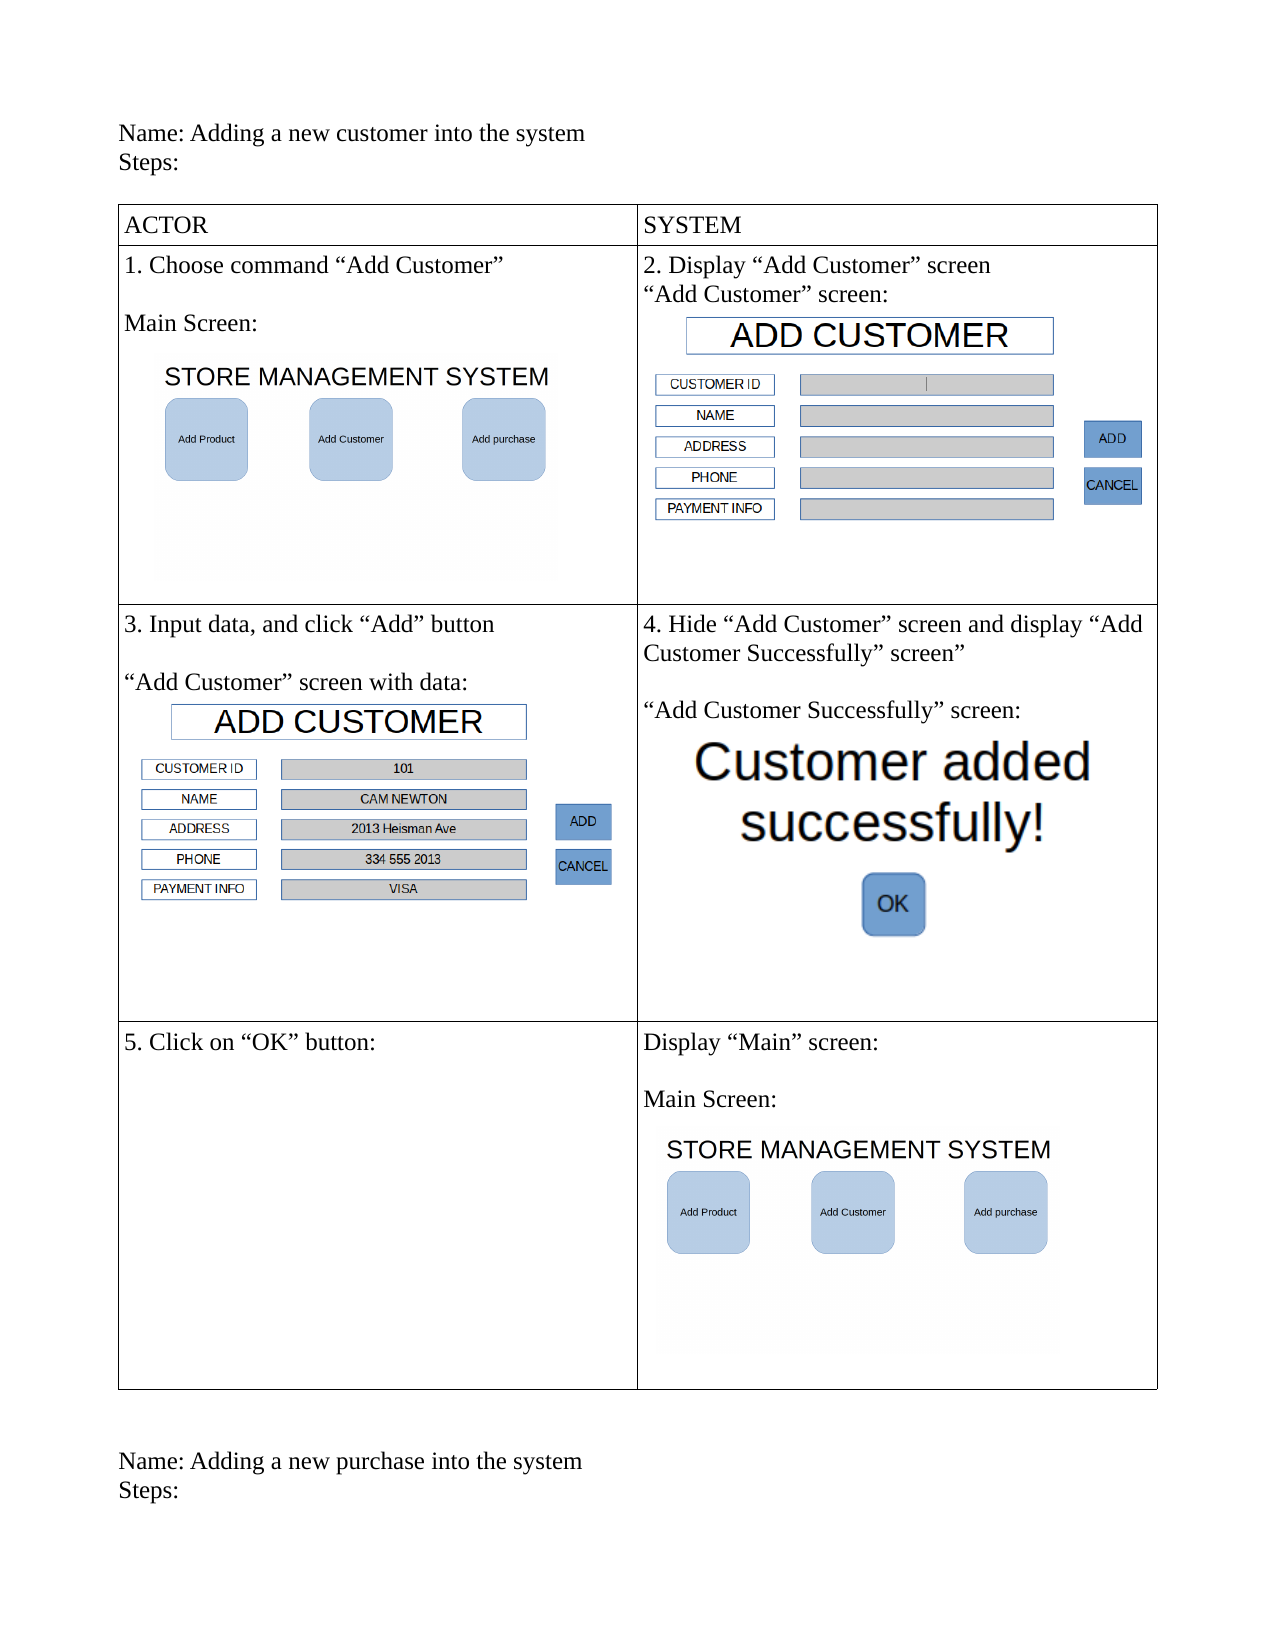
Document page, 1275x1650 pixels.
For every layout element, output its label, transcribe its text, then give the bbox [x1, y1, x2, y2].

table_cell Display “Main” screen: Main Screen: [638, 1022, 1157, 1388]
table_header SYSTEM [638, 205, 1157, 245]
table_cell 2. Display “Add Customer” screen “Add Customer” screen: [638, 246, 1157, 603]
table_cell 5. Click on “OK” button: [119, 1022, 637, 1388]
text Name: Adding a new purchase into the system [118, 1446, 1157, 1475]
picture [123, 695, 632, 957]
picture [154, 353, 558, 581]
text Name: Adding a new customer into the system [118, 118, 1157, 147]
text Steps: [118, 1475, 1157, 1503]
picture [671, 724, 1123, 987]
picture [643, 308, 1152, 569]
text Steps: [118, 147, 1157, 176]
table_header ACTOR [119, 205, 637, 245]
picture [656, 1126, 1060, 1354]
table_cell 3. Input data, and click “Add” button “Add Customer” screen with data: [119, 605, 637, 1021]
table_cell 1. Choose command “Add Customer” Main Screen: [119, 246, 637, 603]
table_cell 4. Hide “Add Customer” screen and display “Add Customer Successfully” screen” “Add Customer Successfully” screen: [638, 605, 1157, 1021]
